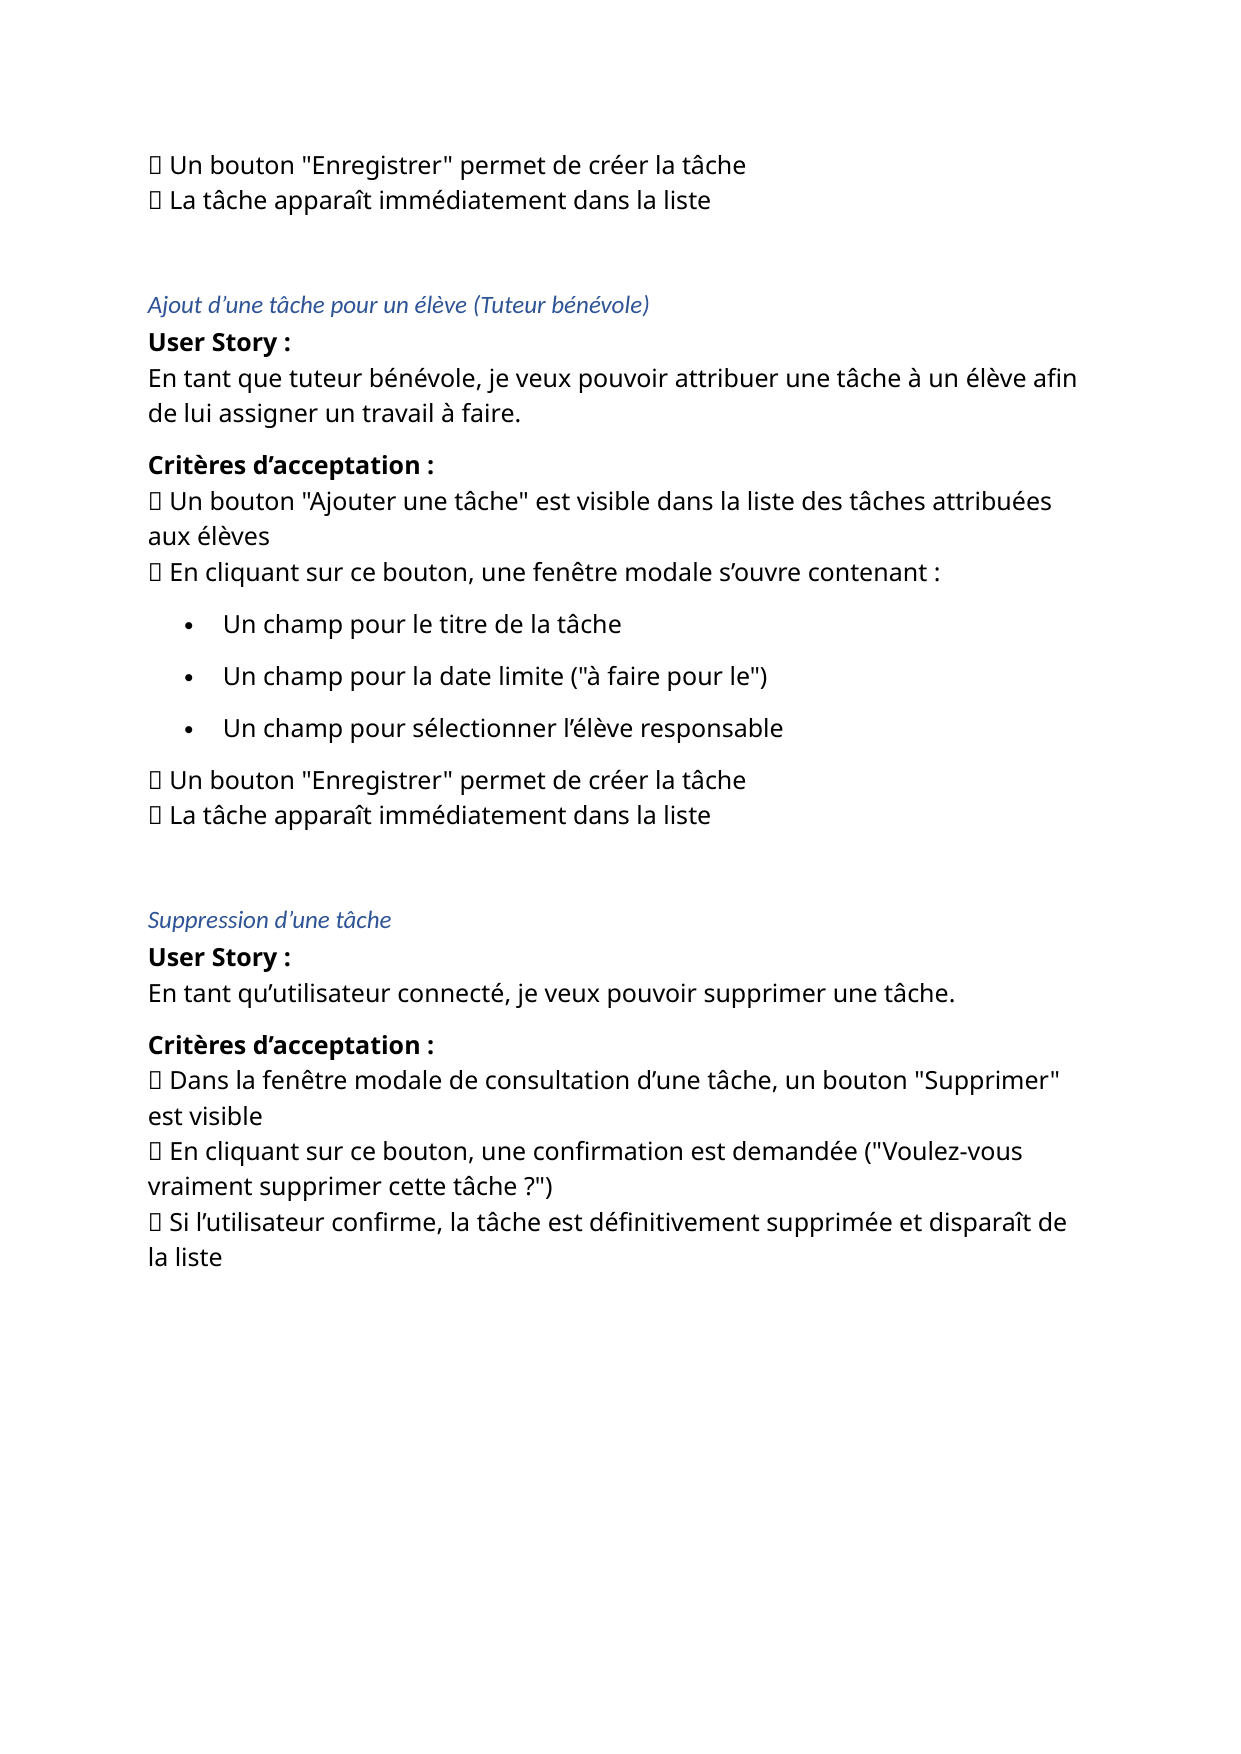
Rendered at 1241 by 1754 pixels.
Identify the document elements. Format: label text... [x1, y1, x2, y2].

text ✅ Un bouton "Enregistrer" permet de créer la tâche ✅ La tâche apparaît immédiatement dans la liste [148, 762, 1093, 832]
list Un champ pour la date limite ("à faire pour le") [185, 658, 1093, 692]
subtitle Suppression d’une tâche [148, 904, 1093, 934]
text User Story : En tant qu’utilisateur connecté, je veux pouvoir supprimer une tâche. [148, 940, 1093, 1009]
text User Story : En tant que tuteur bénévole, je veux pouvoir attribuer une tâche à un élève afin de lui assigner un travail à faire. [148, 325, 1093, 430]
subtitle Ajout d’une tâche pour un élève (Tuteur bénévole) [148, 289, 1093, 320]
list Un champ pour sélectionner l’élève responsable [185, 710, 1093, 744]
text Critères d’acceptation : ✅ Un bouton "Ajouter une tâche" est visible dans la liste des tâches attribuées aux élèves ✅ En cliquant sur ce bouton, une fenêtre modale s’ouvre contenant : [148, 448, 1093, 588]
list Un champ pour le titre de la tâche [185, 606, 1093, 640]
text ✅ Un bouton "Enregistrer" permet de créer la tâche ✅ La tâche apparaît immédiatement dans la liste [148, 148, 1093, 217]
text Critères d’acceptation : ✅ Dans la fenêtre modale de consultation d’une tâche, un bouton "Supprimer" est visible ✅ En cliquant sur ce bouton, une confirmation est demandée ("Voulez-vous vraiment supprimer cette tâche ?") ✅ Si l’utilisateur confirme, la tâche est définitivement supprimée et disparaît de la liste [148, 1027, 1093, 1274]
